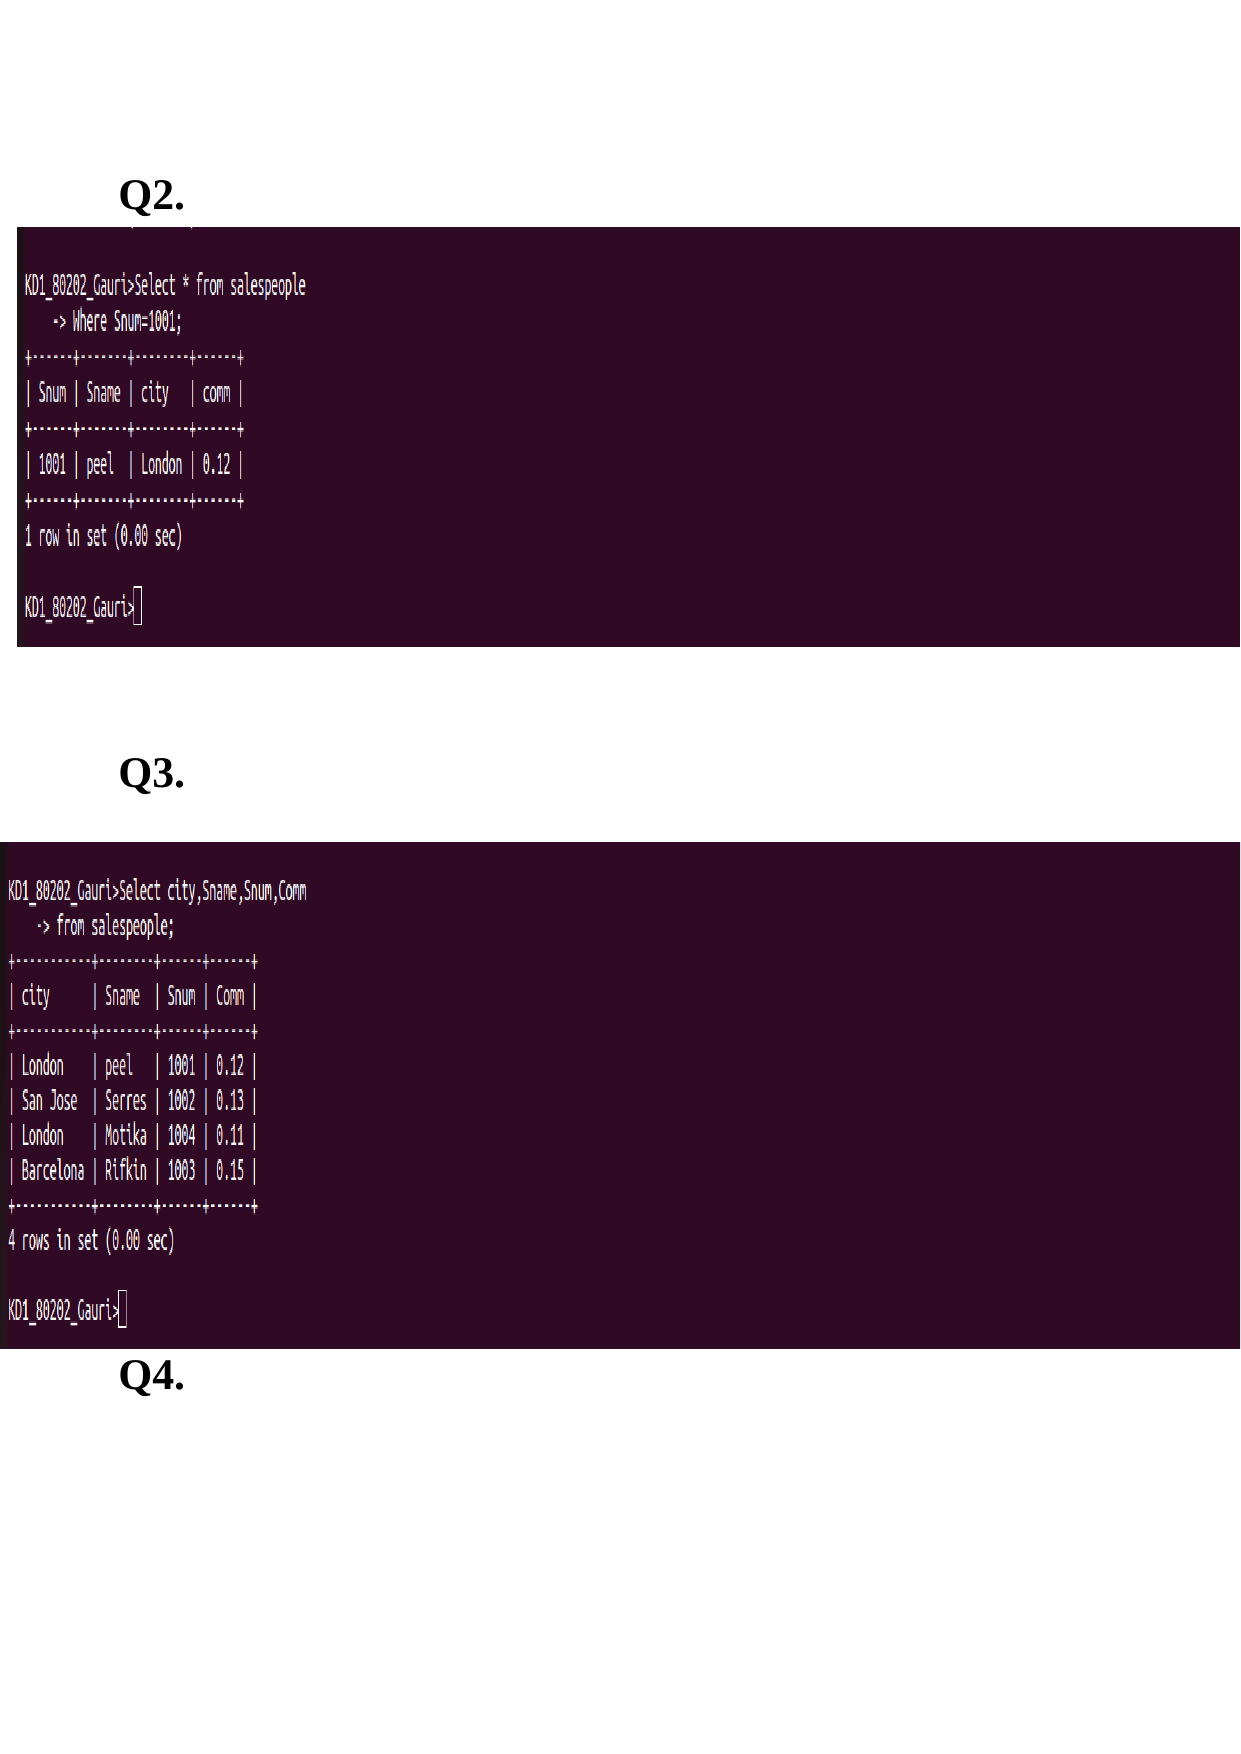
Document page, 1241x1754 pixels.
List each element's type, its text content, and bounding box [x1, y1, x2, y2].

text Q2. [118, 168, 1122, 219]
text Q4. [118, 1349, 1122, 1399]
picture [0, 842, 1241, 1349]
picture [17, 227, 1240, 647]
text Q3. [118, 747, 1122, 797]
